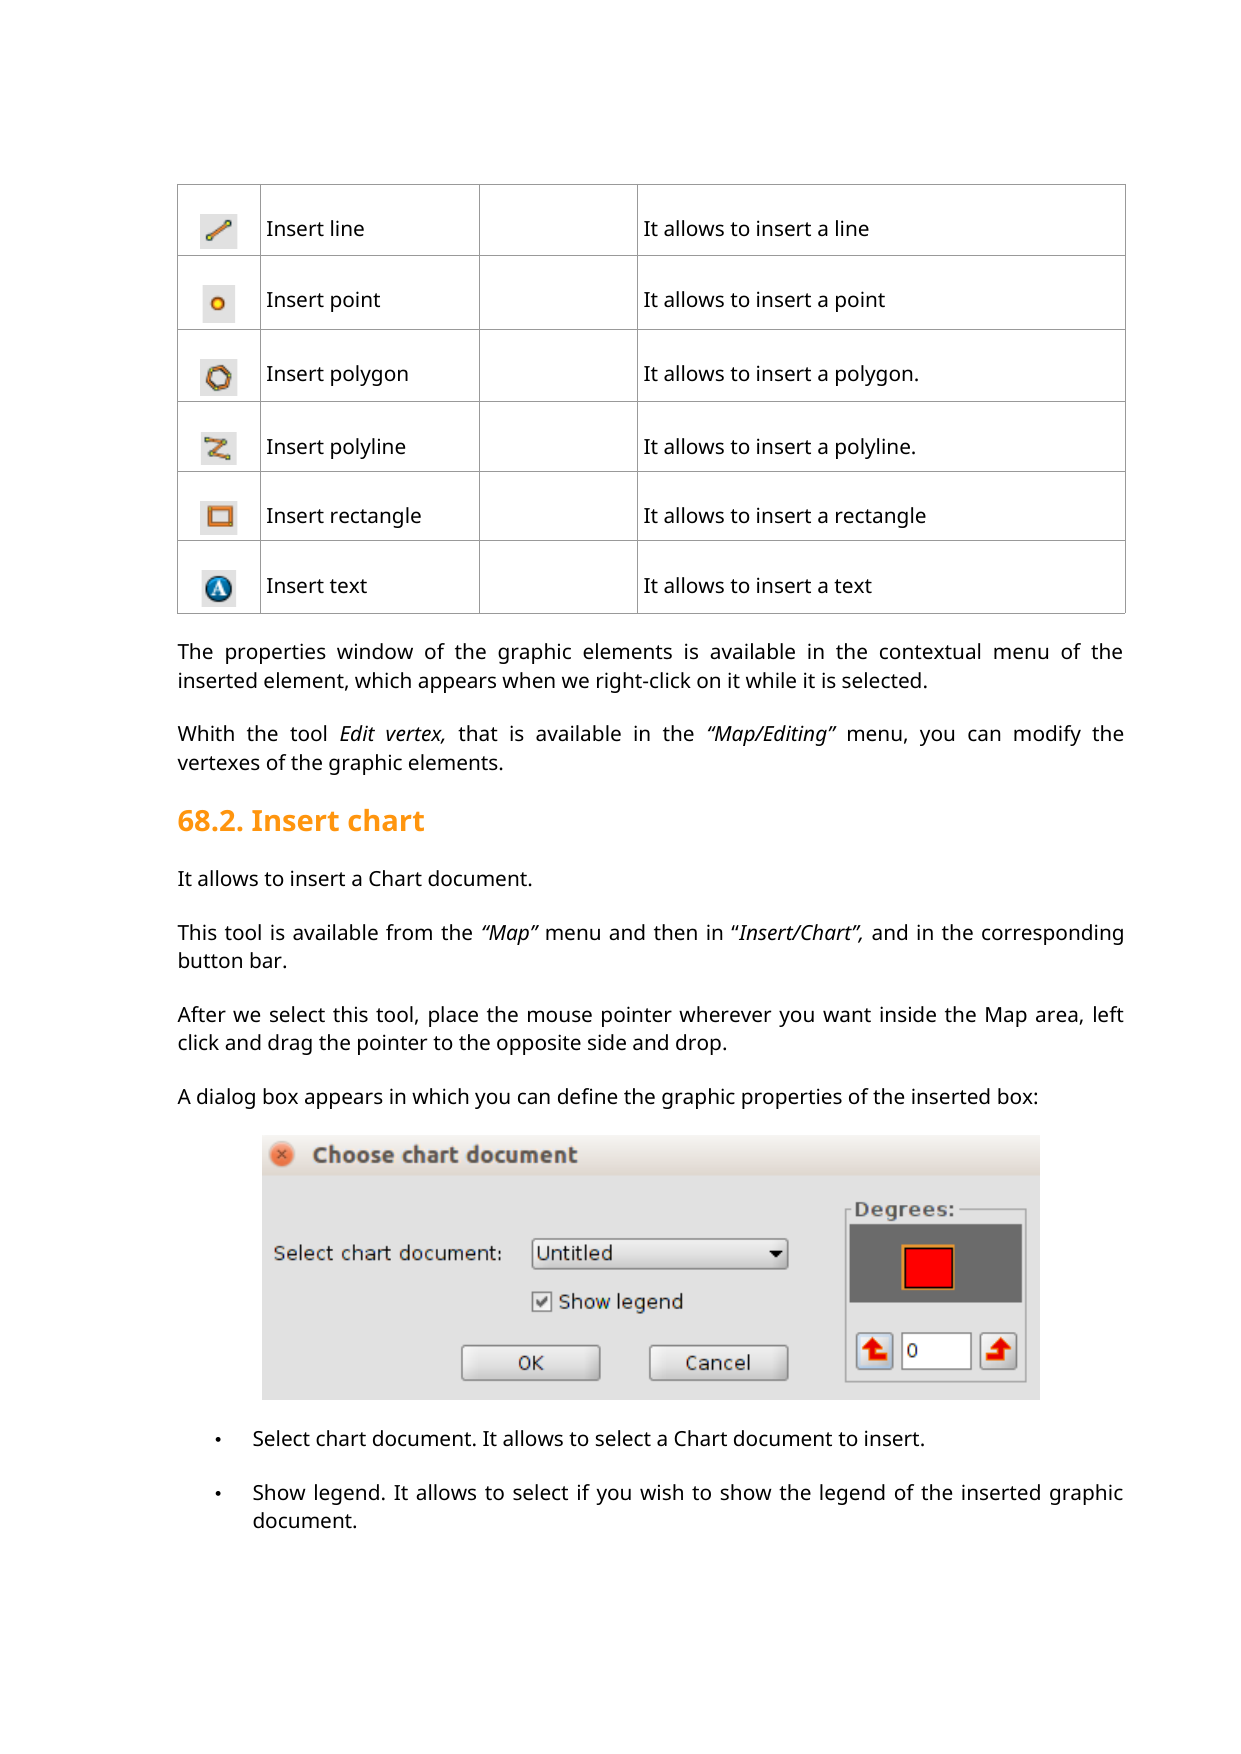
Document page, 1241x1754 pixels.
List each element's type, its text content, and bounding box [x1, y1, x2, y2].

table_cell [480, 472, 637, 540]
picture [262, 1135, 1040, 1400]
text This tool is available from the “Map” menu and then in “Insert/Chart”, and in the corresponding button bar. [177, 918, 1125, 975]
table_cell [480, 256, 637, 329]
text After we select this tool, place the mouse pointer wherever you want inside the Map area, left click and drag the pointer to the opposite side and drop. [177, 1000, 1125, 1057]
picture [200, 359, 238, 396]
table_cell It allows to insert a polygon. [638, 330, 1125, 401]
list Select chart document. It allows to select a Chart document to insert. [215, 1424, 1125, 1453]
text Whith the tool Edit vertex, that is available in the “Map/Editing” menu, you can modify the vertexes of the graphic elements. [177, 719, 1125, 776]
table_cell It allows to insert a line [638, 185, 1125, 254]
subtitle 68.2. Insert chart [177, 800, 1125, 839]
text The properties window of the graphic elements is available in the contextual menu of the inserted element, which appears when we right-click on it while it is selected. [177, 637, 1125, 694]
table_cell Insert polygon [261, 330, 479, 401]
list Show legend. It allows to select if you wish to show the legend of the inserted graphic document. [215, 1478, 1125, 1534]
table_cell [178, 472, 260, 540]
text A dialog box appears in which you can define the graphic properties of the inserted box: [177, 1082, 1125, 1110]
table_cell [178, 256, 260, 329]
table_cell [480, 541, 637, 612]
table_cell Insert rectangle [261, 472, 479, 540]
picture [200, 501, 238, 535]
table_cell [178, 185, 260, 254]
table_cell [178, 402, 260, 471]
table_cell It allows to insert a point [638, 256, 1125, 329]
table_cell [480, 402, 637, 471]
table_cell It allows to insert a polyline. [638, 402, 1125, 471]
table_cell It allows to insert a text [638, 541, 1125, 612]
picture [200, 432, 237, 465]
table_cell Insert text [261, 541, 479, 612]
table_cell [480, 185, 637, 254]
table_cell Insert point [261, 256, 479, 329]
table_cell [480, 330, 637, 401]
picture [200, 214, 238, 249]
picture [202, 285, 236, 323]
table_cell [178, 541, 260, 612]
picture [201, 570, 237, 607]
table_cell [178, 330, 260, 401]
table_cell It allows to insert a rectangle [638, 472, 1125, 540]
table_cell Insert polyline [261, 402, 479, 471]
text It allows to insert a Chart document. [177, 864, 1125, 893]
table_cell Insert line [261, 185, 479, 254]
